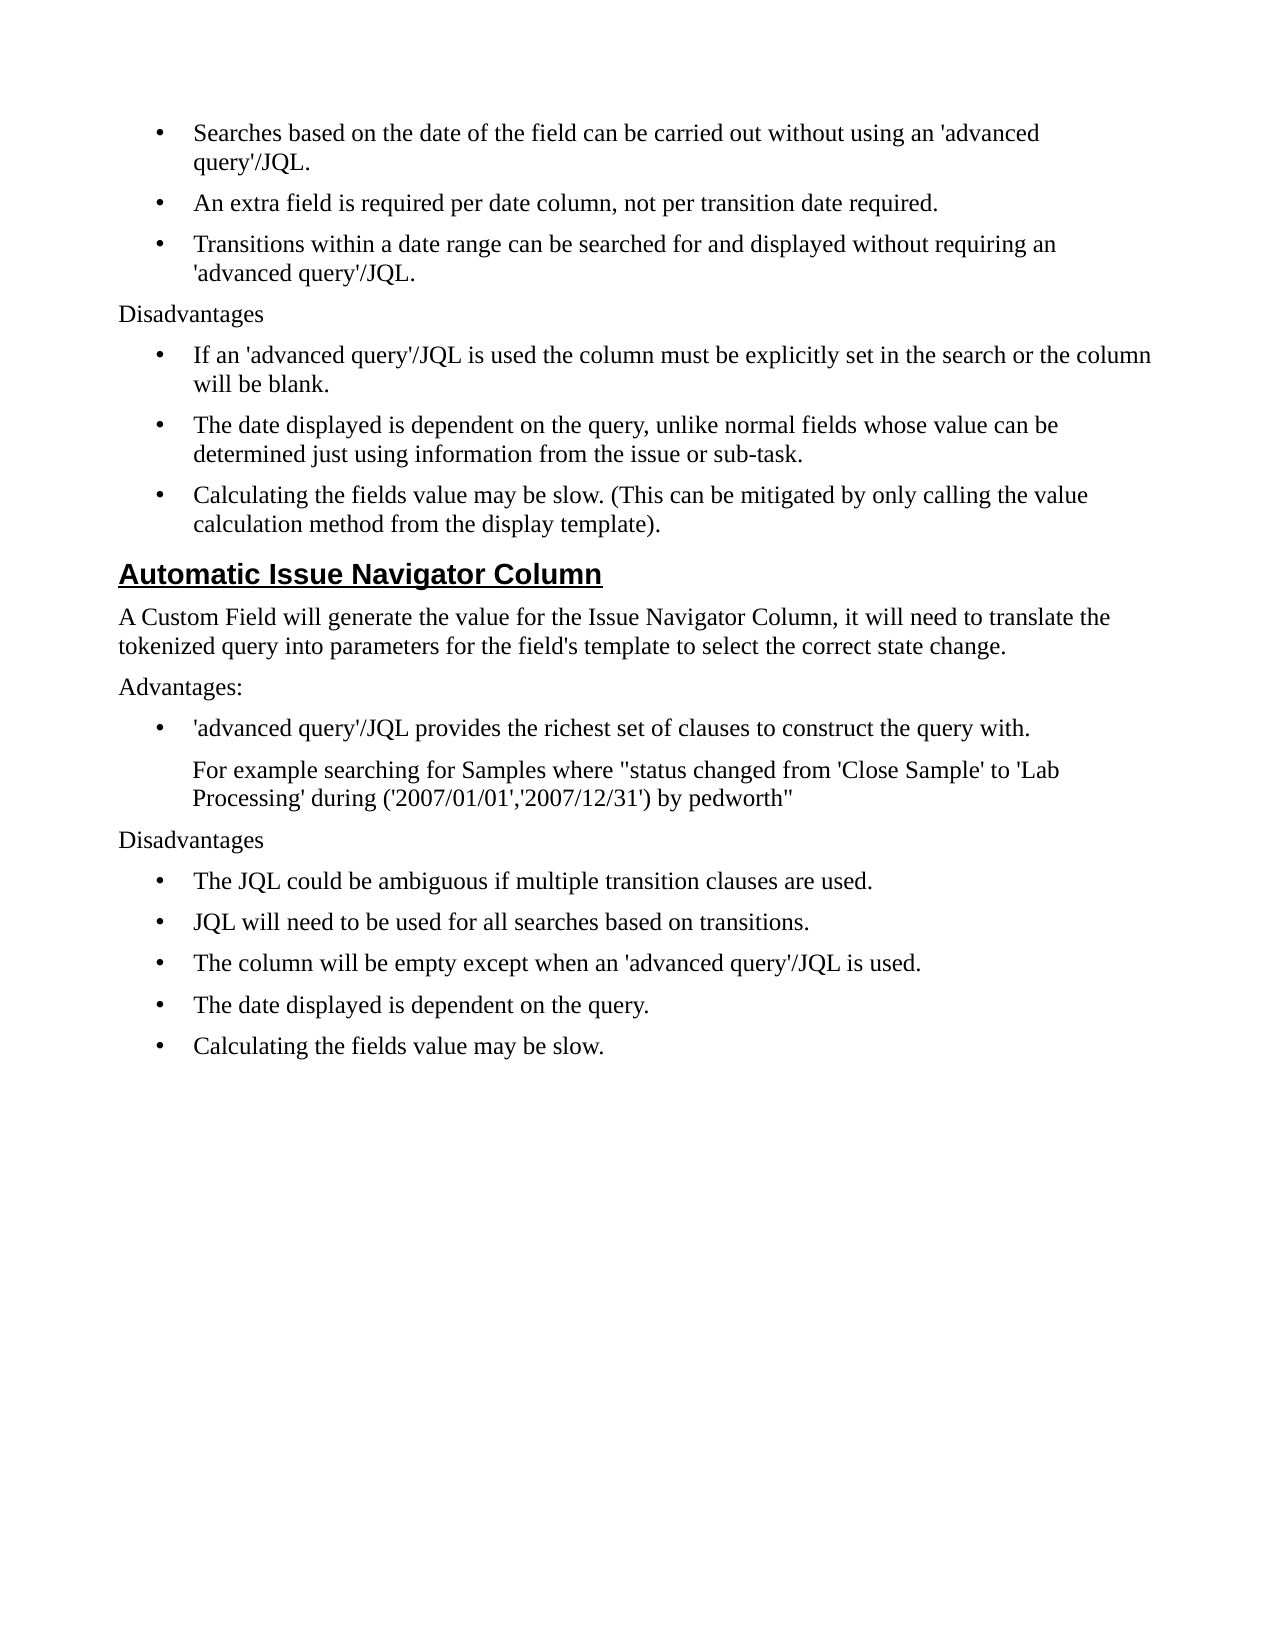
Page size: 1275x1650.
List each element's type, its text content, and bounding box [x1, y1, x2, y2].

list The date displayed is dependent on the query. [156, 990, 1157, 1018]
list If an 'advanced query'/JQL is used the column must be explicitly set in the search or the column will be blank. [156, 341, 1157, 398]
text Advantages: [118, 672, 1157, 701]
list The column will be empty except when an 'advanced query'/JQL is used. [156, 948, 1157, 977]
text Disadvantages [118, 825, 1157, 853]
list Transitions within a date range can be searched for and displayed without requiring an 'advanced query'/JQL. [156, 229, 1157, 287]
list Calculating the fields value may be slow. (This can be mitigated by only calling the value calculation method from the display template). [156, 481, 1157, 538]
list 'advanced query'/JQL provides the richest set of clauses to construct the query with. [156, 713, 1157, 742]
list JQL will need to be used for all searches based on transitions. [156, 907, 1157, 936]
text For example searching for Samples where "status changed from 'Close Sample' to 'Lab Processing' during ('2007/01/01','2007/12/31') by pedworth" [192, 755, 1157, 812]
list The JQL could be ambiguous if multiple transition clauses are used. [156, 866, 1157, 895]
list Calculating the fields value may be slow. [156, 1031, 1157, 1060]
list An extra field is required per date column, not per transition date required. [156, 188, 1157, 217]
list Searches based on the date of the field can be carried out without using an 'advanced query'/JQL. [156, 118, 1157, 176]
list The date displayed is dependent on the query, unlike normal fields whose value can be determined just using information from the issue or sub-task. [156, 411, 1157, 468]
text Disadvantages [118, 299, 1157, 328]
subtitle Automatic Issue Navigator Column [118, 557, 1157, 590]
text A Custom Field will generate the value for the Issue Navigator Column, it will need to translate the tokenized query into parameters for the field's template to select the correct state change. [118, 602, 1157, 660]
